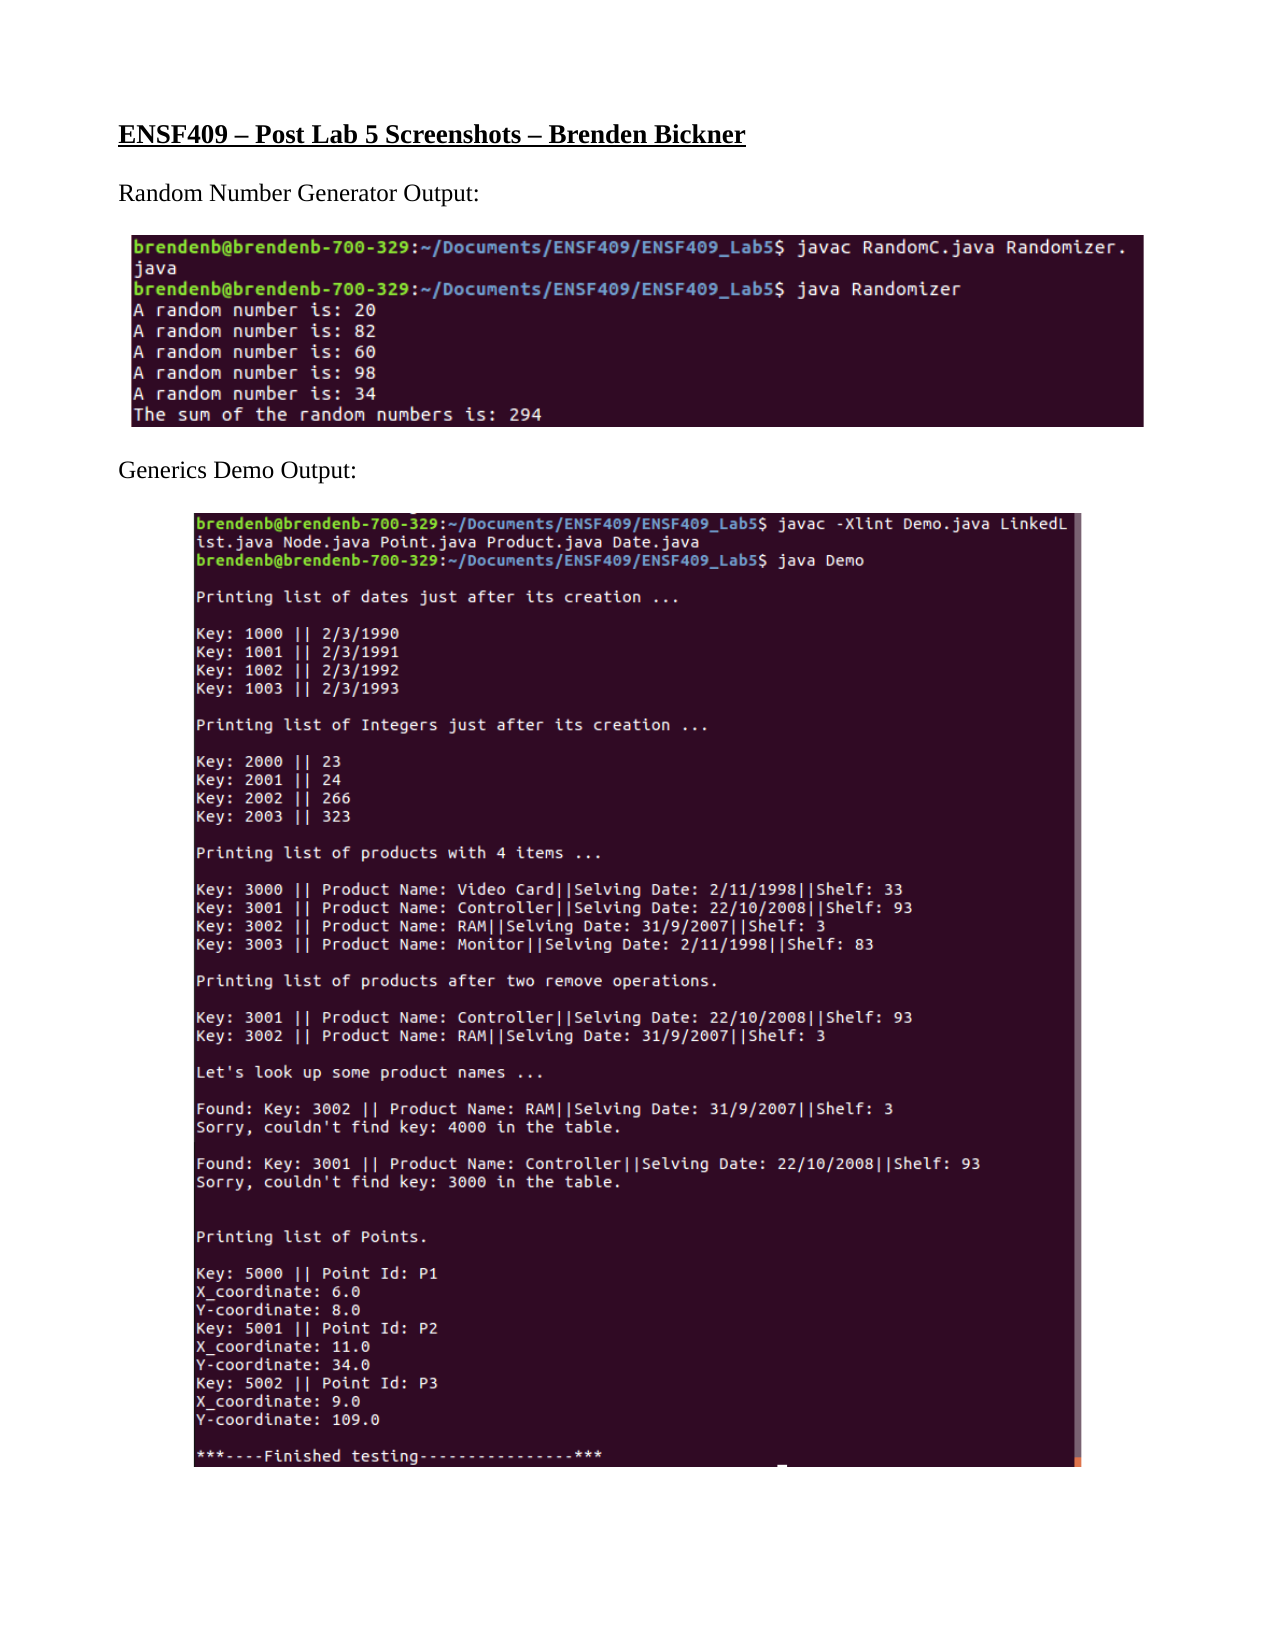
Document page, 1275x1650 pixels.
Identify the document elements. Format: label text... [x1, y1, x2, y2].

text Generics Demo Output: [118, 456, 1157, 484]
text ENSF409 – Post Lab 5 Screenshots – Brenden Bickner [118, 118, 1157, 149]
picture [193, 513, 1082, 1467]
text Random Number Generator Output: [118, 178, 1157, 207]
picture [131, 235, 1144, 427]
